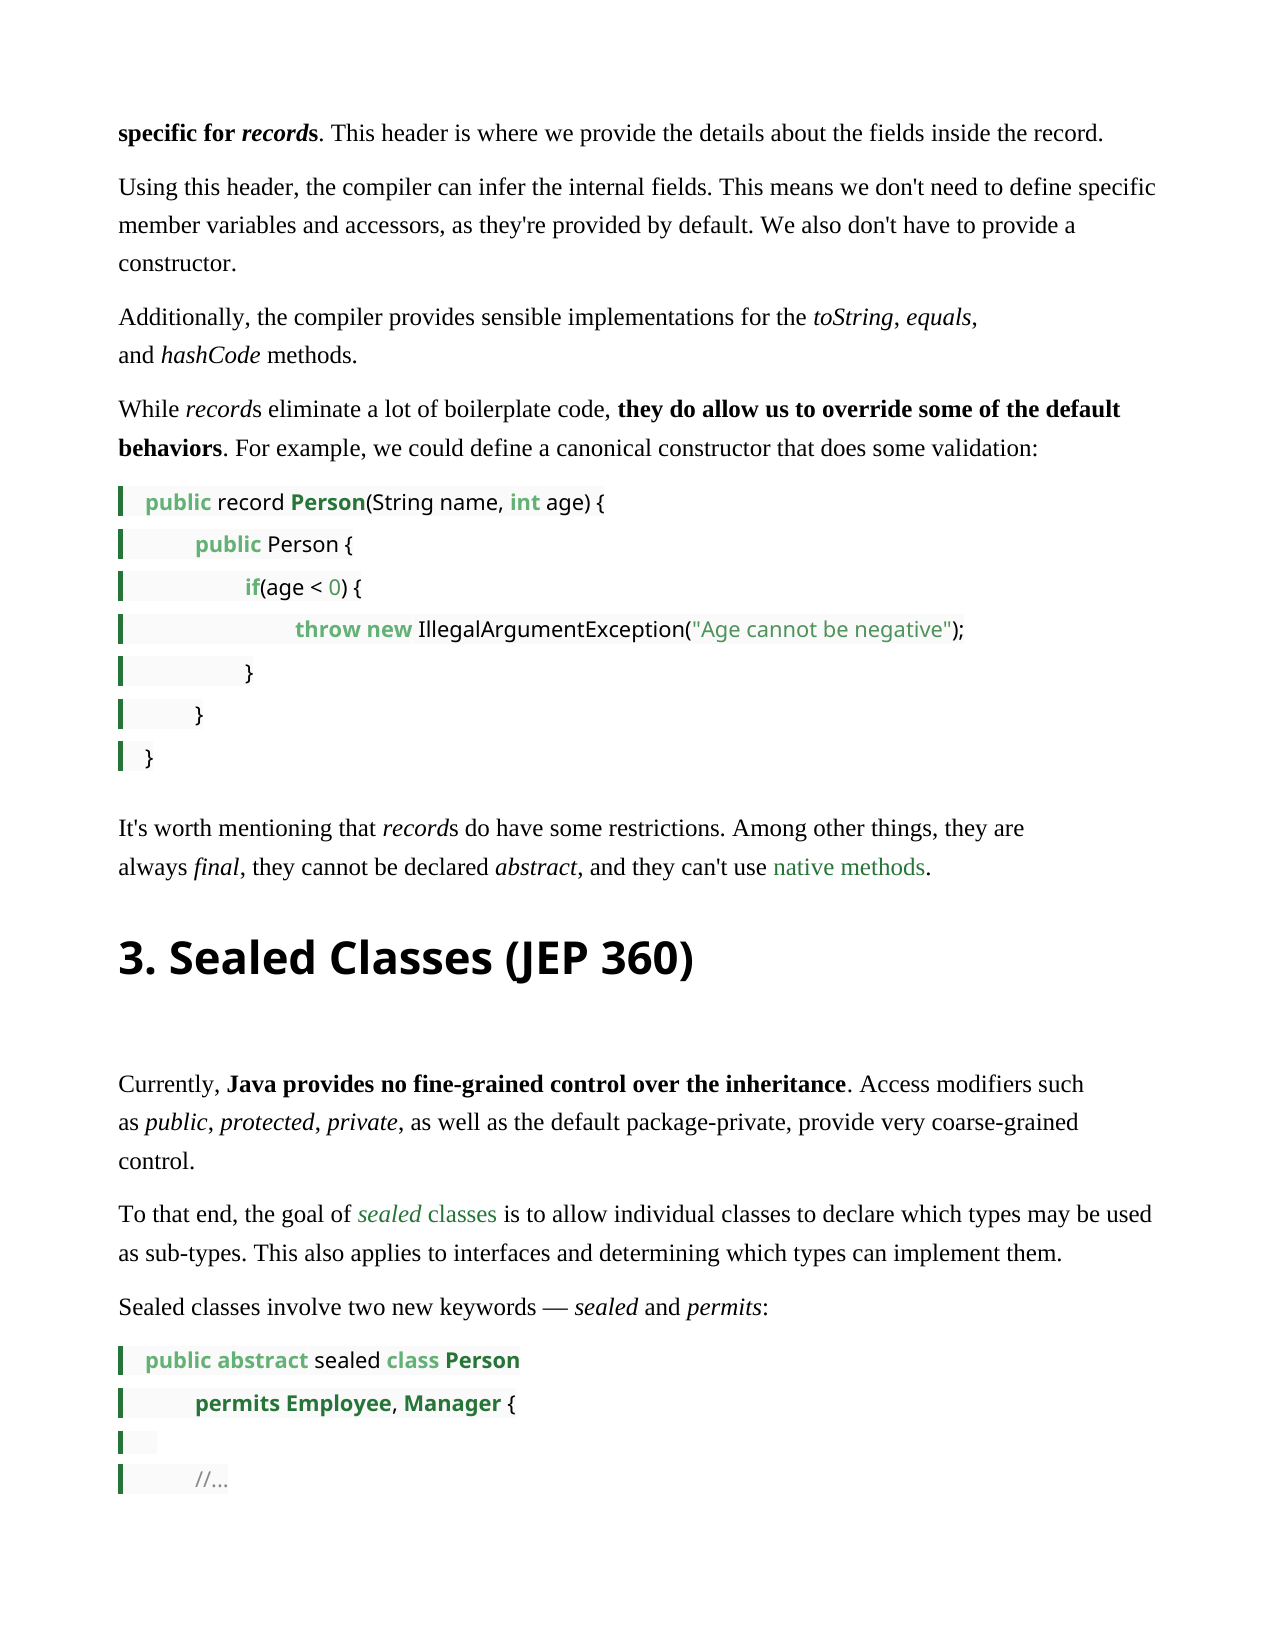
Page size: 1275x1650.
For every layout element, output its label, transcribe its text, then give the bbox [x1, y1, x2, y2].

text permits Employee, Manager { [123, 1388, 1157, 1418]
text } [123, 741, 1157, 771]
text Additionally, the compiler provides sensible implementations for the toString, equals, and hashCode methods. [118, 302, 1157, 369]
text public Person { [123, 529, 1157, 559]
subtitle 3. Sealed Classes (JEP 360) [118, 926, 1157, 988]
text //... [123, 1464, 1157, 1494]
text if(age < 0) { [123, 571, 1157, 601]
text Sealed classes involve two new keywords — sealed and permits: [118, 1292, 1157, 1320]
text While records eliminate a lot of boilerplate code, they do allow us to override some of the default behaviors. For example, we could define a canonical constructor that does some validation: [118, 394, 1157, 461]
text throw new IllegalArgumentException("Age cannot be negative"); [123, 614, 1157, 644]
text public record Person(String name, int age) { [123, 486, 1157, 516]
text Using this header, the compiler can infer the internal fields. This means we don't need to define specific member variables and accessors, as they're provided by default. We also don't have to provide a constructor. [118, 172, 1157, 277]
text It's worth mentioning that records do have some restrictions. Among other things, they are always final, they cannot be declared abstract, and they can't use native methods. [118, 813, 1157, 880]
text To that end, the goal of sealed classes is to allow individual classes to declare which types may be used as sub-types. This also applies to interfaces and determining which types can implement them. [118, 1199, 1157, 1267]
text } [123, 656, 1157, 686]
text } [123, 699, 1157, 729]
text public abstract sealed class Person [123, 1346, 1157, 1375]
text Currently, Java provides no fine-grained control over the inheritance. Access modifiers such as public, protected, private, as well as the default package-private, provide very coarse-grained control. [118, 1069, 1157, 1174]
text specific for records. This header is where we provide the details about the fields inside the record. [118, 118, 1157, 147]
